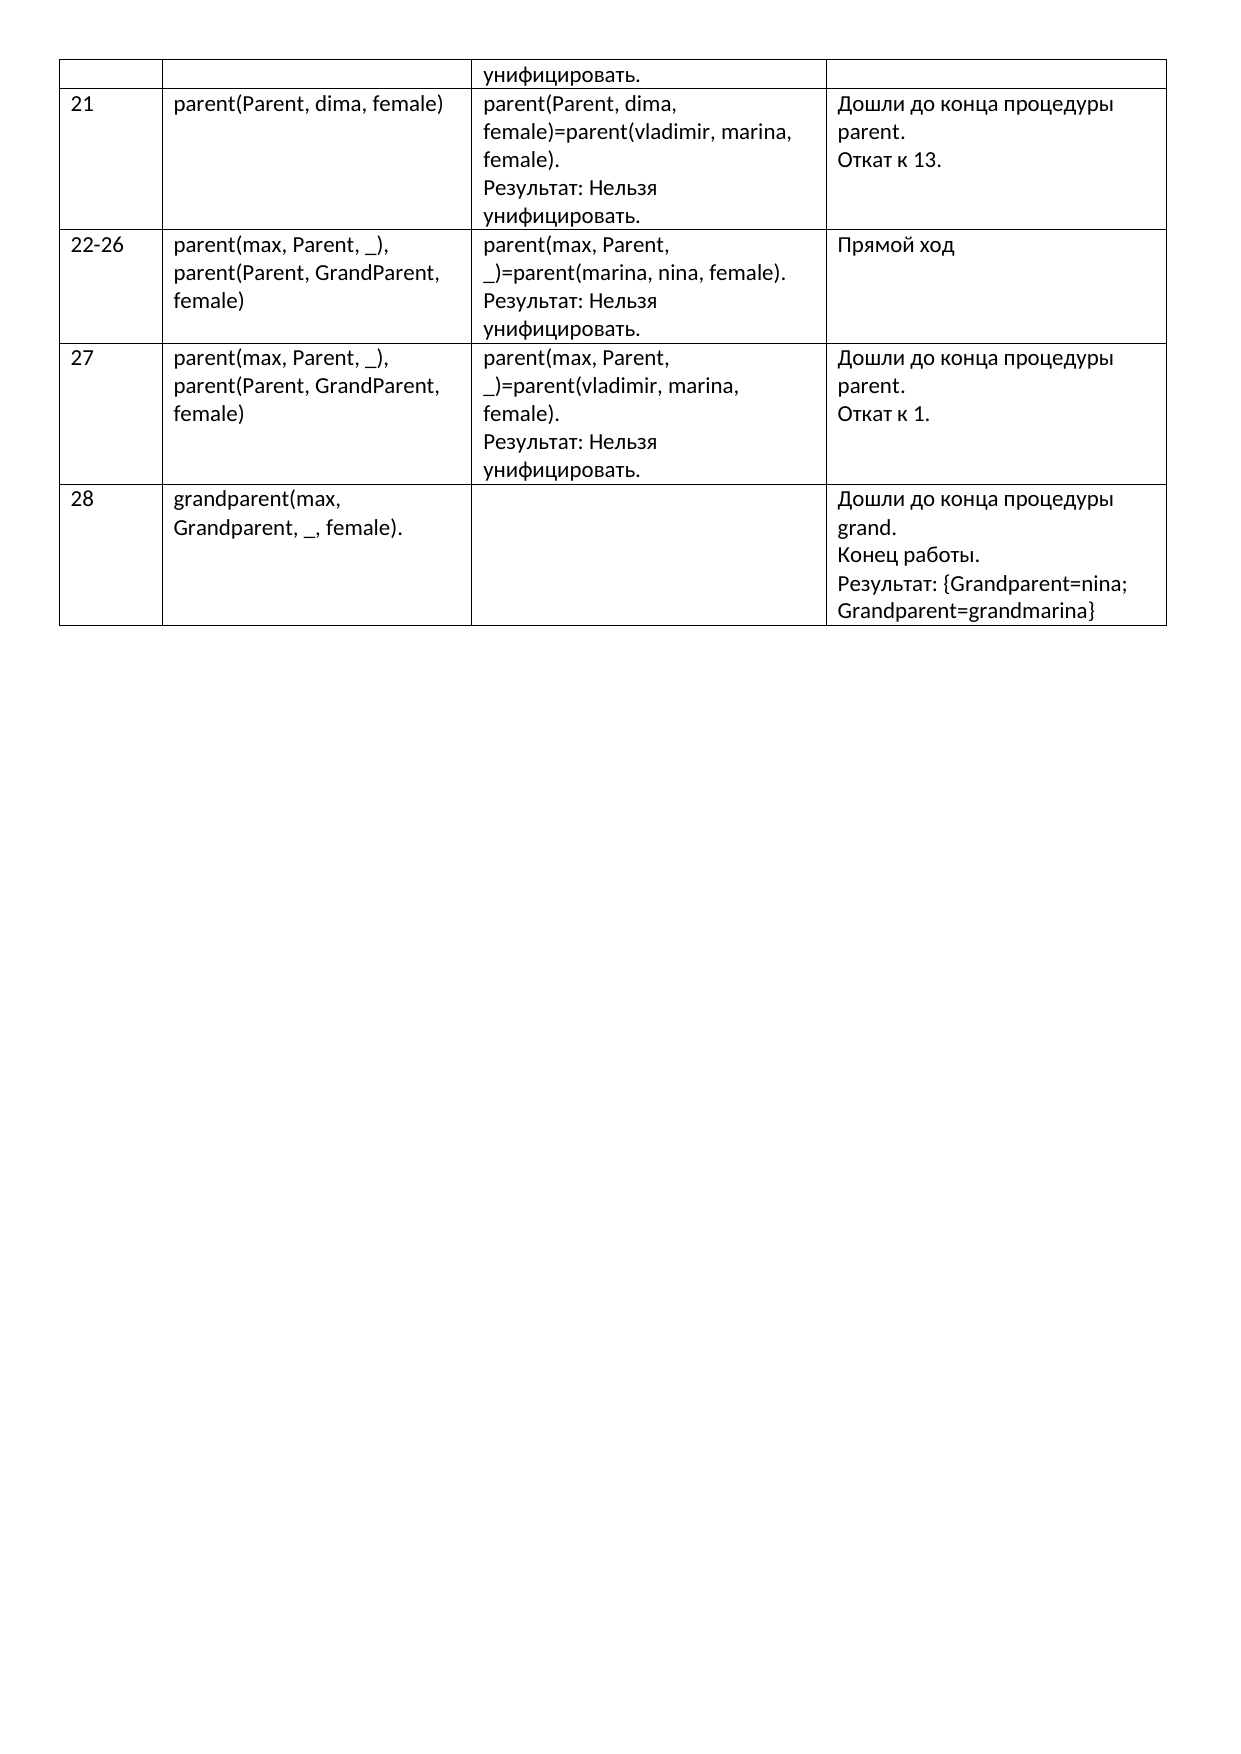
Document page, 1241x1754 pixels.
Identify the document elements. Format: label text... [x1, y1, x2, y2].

table_cell [163, 60, 471, 88]
table_cell parent(Parent, dima, female)=parent(vladimir, marina, female). Результат: Нельзя унифицировать. [472, 89, 826, 229]
table_cell parent(Parent, dima, female) [163, 89, 471, 229]
table_cell parent(max, Parent, _)=parent(vladimir, marina, female). Результат: Нельзя унифицировать. [472, 344, 826, 483]
table_cell [60, 60, 162, 88]
table_cell 27 [60, 344, 162, 483]
table_cell 28 [60, 485, 162, 625]
table_cell унифицировать. [472, 60, 826, 88]
table_cell 21 [60, 89, 162, 229]
table_cell Дошли до конца процедуры parent. Откат к 1. [827, 344, 1166, 483]
table_cell Дошли до конца процедуры grand. Конец работы. Результат: {Grandparent=nina; Grandparent=grandmarina} [827, 485, 1166, 625]
table_cell grandparent(max, Grandparent, _, female). [163, 485, 471, 625]
table_cell parent(max, Parent, _), parent(Parent, GrandParent, female) [163, 344, 471, 483]
table_cell parent(max, Parent, _)=parent(marina, nina, female). Результат: Нельзя унифицировать. [472, 230, 826, 342]
table_cell Дошли до конца процедуры parent. Откат к 13. [827, 89, 1166, 229]
table_cell 22-26 [60, 230, 162, 342]
table_cell Прямой ход [827, 230, 1166, 342]
table_cell parent(max, Parent, _), parent(Parent, GrandParent, female) [163, 230, 471, 342]
table_cell [827, 60, 1166, 88]
table_cell [472, 485, 826, 625]
